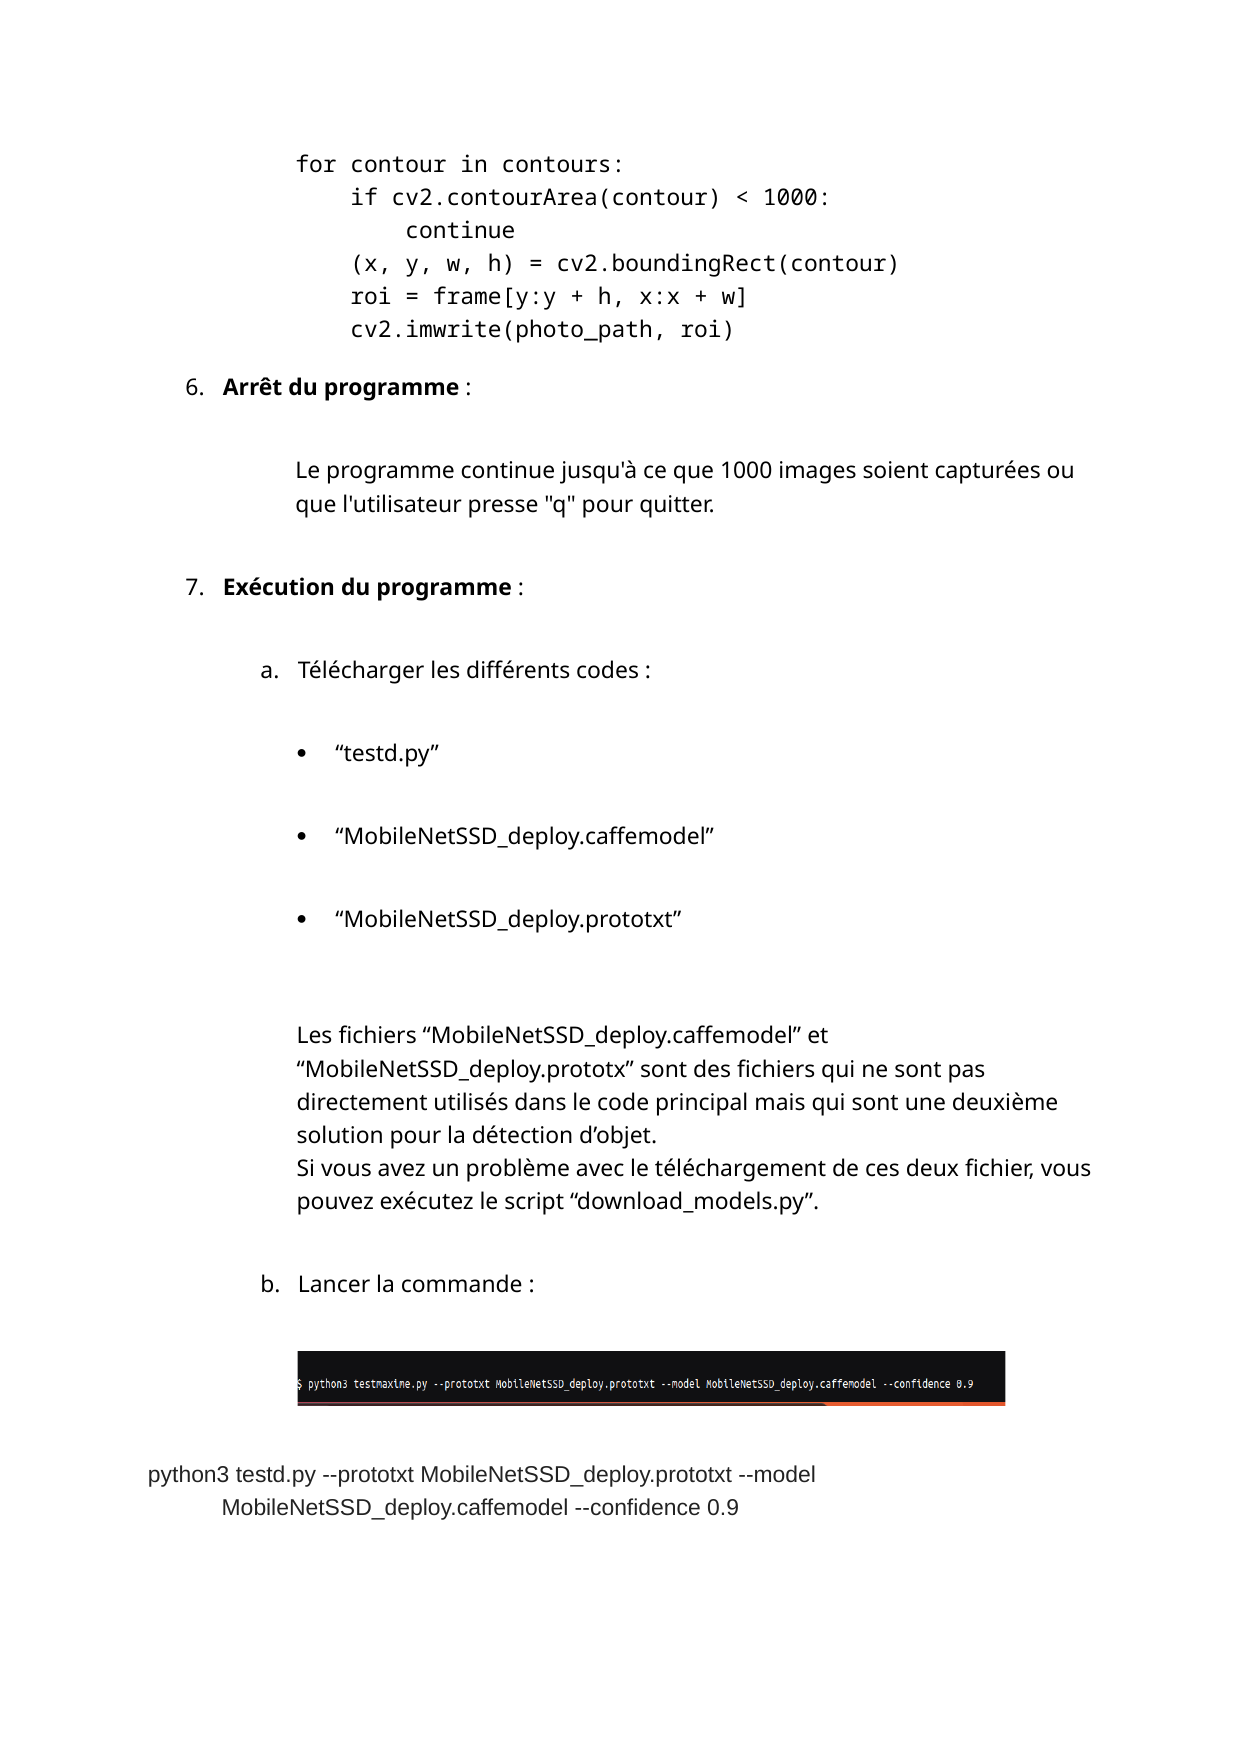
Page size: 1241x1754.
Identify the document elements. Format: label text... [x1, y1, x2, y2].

text Les fichiers “MobileNetSSD_deploy.caffemodel” et “MobileNetSSD_deploy.prototx” sont des fichiers qui ne sont pas directement utilisés dans le code principal mais qui sont une deuxième solution pour la détection d’objet. Si vous avez un problème avec le téléchargement de ces deux fichier, vous pouvez exécutez le script “download_models.py”. [296, 1019, 1093, 1216]
text python3 testd.py --prototxt MobileNetSSD_deploy.prototxt --model MobileNetSSD_deploy.caffemodel --confidence 0.9 [148, 1458, 1093, 1522]
text for contour in contours: if cv2.contourArea(contour) < 1000: continue (x, y, w, h) = cv2.boundingRect(contour) roi = frame[y:y + h, x:x + w] cv2.imwrite(photo_path, roi) [295, 148, 1093, 344]
list Télécharger les différents codes : [260, 654, 1093, 685]
list Exécution du programme : [185, 571, 1093, 602]
list Le programme continue jusqu'à ce que 1000 images soient capturées ou que l'utilisateur presse "q" pour quitter. [295, 454, 1093, 519]
list “MobileNetSSD_deploy.prototxt” [298, 903, 1093, 968]
list Arrêt du programme : [185, 371, 1093, 403]
list Lancer la commande : [260, 1268, 1093, 1299]
list “MobileNetSSD_deploy.caffemodel” [298, 820, 1093, 851]
list “testd.py” [298, 737, 1093, 768]
